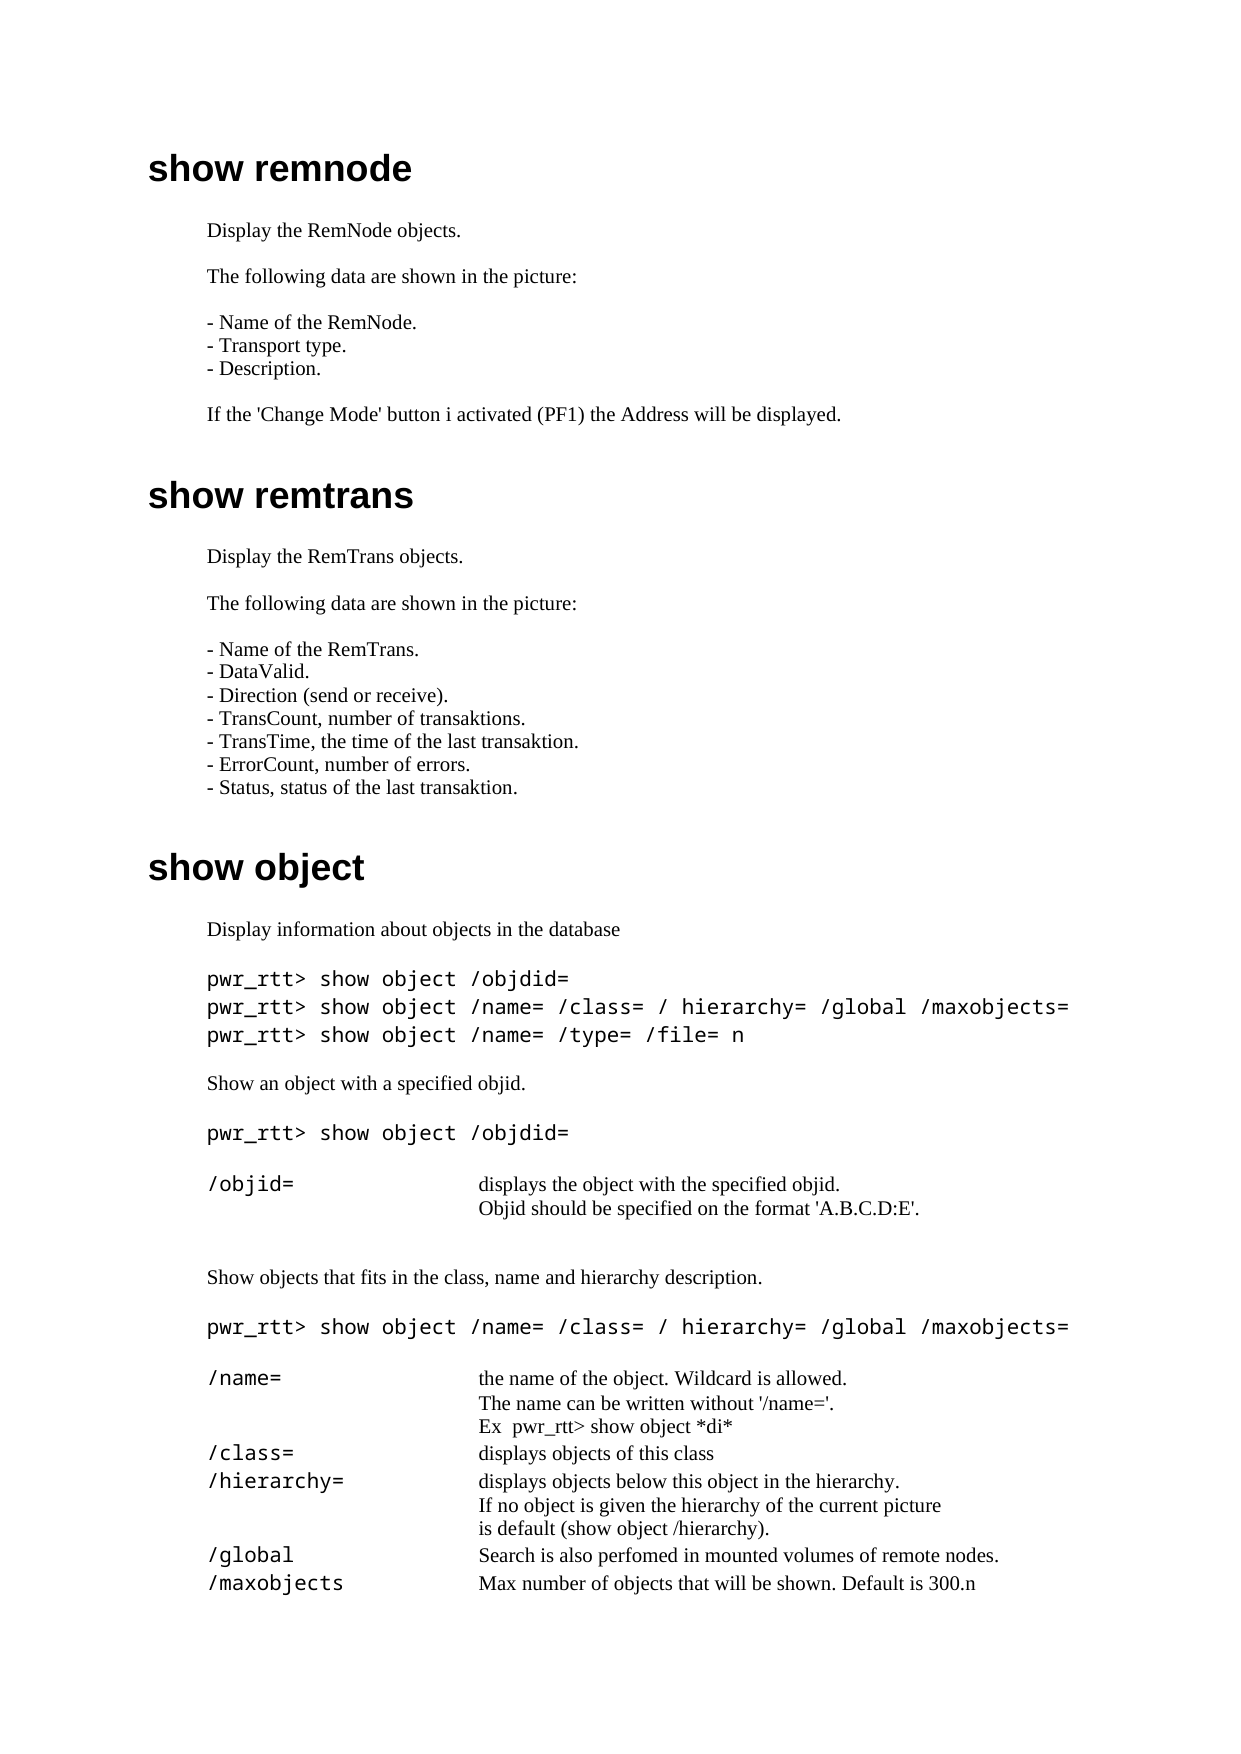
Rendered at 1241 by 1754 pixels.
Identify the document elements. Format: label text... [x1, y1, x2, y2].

text Show objects that fits in the class, name and hierarchy description. [207, 1266, 1092, 1289]
text /global Search is also perfomed in mounted volumes of remote nodes. [207, 1540, 1092, 1568]
text /objid= displays the object with the specified objid. [207, 1169, 1092, 1197]
text The following data are shown in the picture: [207, 591, 1092, 614]
text If no object is given the hierarchy of the current picture [207, 1494, 1092, 1517]
text pwr_rtt> show object /name= /class= / hierarchy= /global /maxobjects= [207, 1312, 1092, 1340]
text pwr_rtt> show object /objdid= [207, 1118, 1092, 1146]
text pwr_rtt> show object /name= /type= /file= n [207, 1020, 1092, 1048]
text /hierarchy= displays objects below this object in the hierarchy. [207, 1466, 1092, 1494]
text - TransCount, number of transaktions. [207, 706, 1092, 729]
subtitle show object [148, 847, 1092, 888]
text - TransTime, the time of the last transaktion. [207, 729, 1092, 752]
text - Name of the RemNode. [207, 311, 1092, 334]
subtitle show remnode [148, 148, 1092, 189]
text - Transport type. [207, 334, 1092, 357]
subtitle show remtrans [148, 474, 1092, 516]
text Show an object with a specified objid. [207, 1072, 1092, 1094]
text Display information about objects in the database [207, 918, 1092, 941]
text /class= displays objects of this class [207, 1438, 1092, 1466]
text - Direction (send or receive). [207, 683, 1092, 706]
text Display the RemTrans objects. [207, 545, 1092, 568]
text - Description. [207, 357, 1092, 380]
text /name= the name of the object. Wildcard is allowed. [207, 1363, 1092, 1392]
text - Status, status of the last transaktion. [207, 776, 1092, 798]
text /maxobjects Max number of objects that will be shown. Default is 300.n [207, 1568, 1092, 1597]
text Objid should be specified on the format 'A.B.C.D:E'. [207, 1197, 1092, 1220]
text pwr_rtt> show object /name= /class= / hierarchy= /global /maxobjects= [207, 992, 1092, 1020]
text - ErrorCount, number of errors. [207, 752, 1092, 776]
text is default (show object /hierarchy). [207, 1517, 1092, 1540]
text The following data are shown in the picture: [207, 265, 1092, 288]
text Ex pwr_rtt> show object *di* [207, 1415, 1092, 1438]
text If the 'Change Mode' button i activated (PF1) the Address will be displayed. [207, 403, 1092, 426]
text - Name of the RemTrans. [207, 637, 1092, 660]
text Display the RemNode objects. [207, 219, 1092, 242]
text pwr_rtt> show object /objdid= [207, 964, 1092, 992]
text The name can be written without '/name='. [207, 1392, 1092, 1415]
text - DataValid. [207, 660, 1092, 683]
